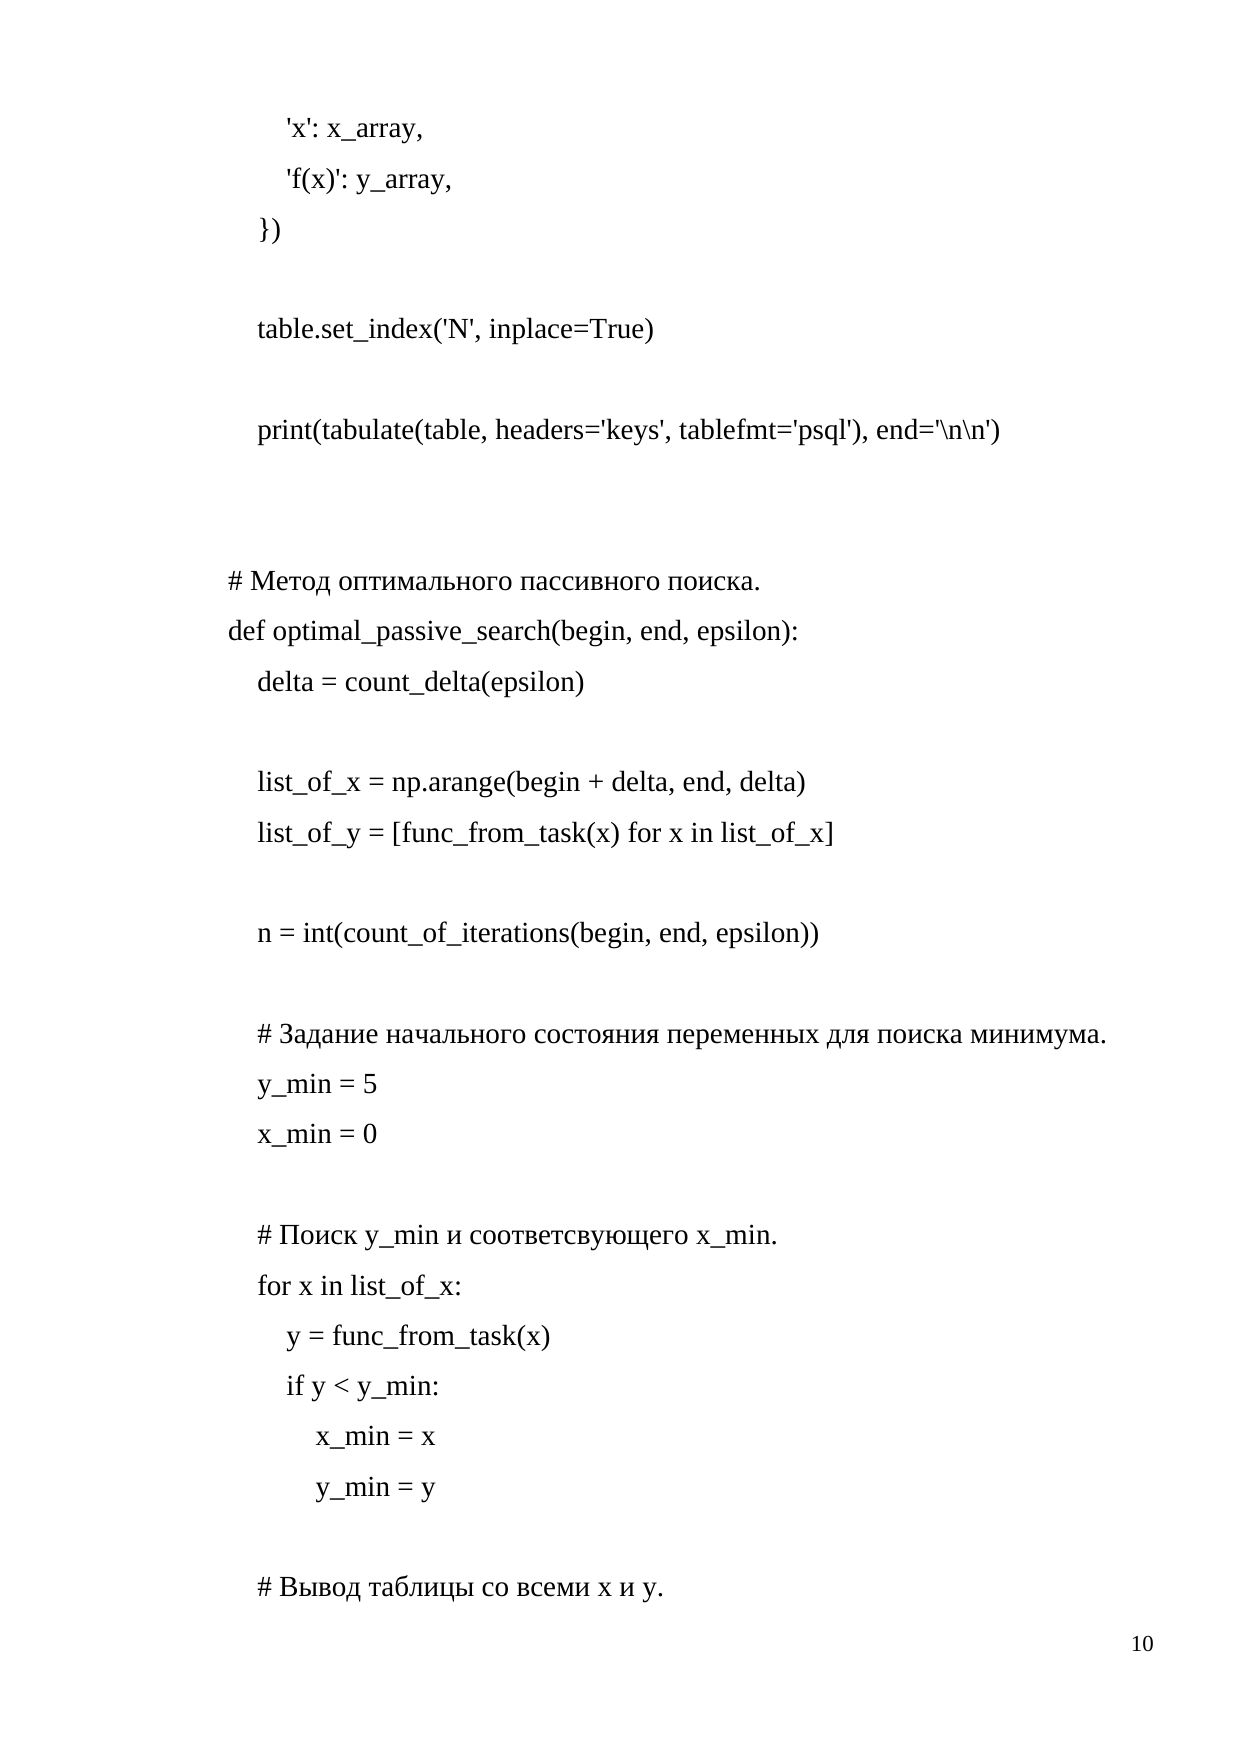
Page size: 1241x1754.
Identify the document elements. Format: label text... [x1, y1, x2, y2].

text list_of_x = np.arange(begin + delta, end, delta) [228, 764, 1176, 798]
text table.set_index('N', inplace=True) [228, 312, 1176, 345]
text y = func_from_task(x) [228, 1318, 1176, 1351]
text # Метод оптимального пассивного поиска. [228, 563, 1176, 597]
text # Задание начального состояния переменных для поиска минимума. [228, 1016, 1176, 1049]
text x_min = 0 [228, 1117, 1176, 1150]
text y_min = 5 [228, 1066, 1176, 1100]
text # Вывод таблицы со всеми x и y. [228, 1569, 1176, 1603]
text # Поиск y_min и соответсвующего x_min. [228, 1217, 1176, 1251]
text print(tabulate(table, headers='keys', tablefmt='psql'), end='\n\n') [228, 412, 1176, 446]
text list_of_y = [func_from_task(x) for x in list_of_x] [228, 815, 1176, 848]
text x_min = x [228, 1418, 1176, 1452]
text delta = count_delta(epsilon) [228, 664, 1176, 697]
text y_min = y [228, 1469, 1176, 1502]
text def optimal_passive_search(begin, end, epsilon): [228, 613, 1176, 647]
text n = int(count_of_iterations(begin, end, epsilon)) [228, 915, 1176, 949]
text 'f(x)': y_array, [228, 161, 1176, 194]
text if y < y_min: [228, 1368, 1176, 1402]
text }) [228, 211, 1176, 244]
text for x in list_of_x: [228, 1268, 1176, 1301]
text 'x': x_array, [228, 110, 1176, 144]
